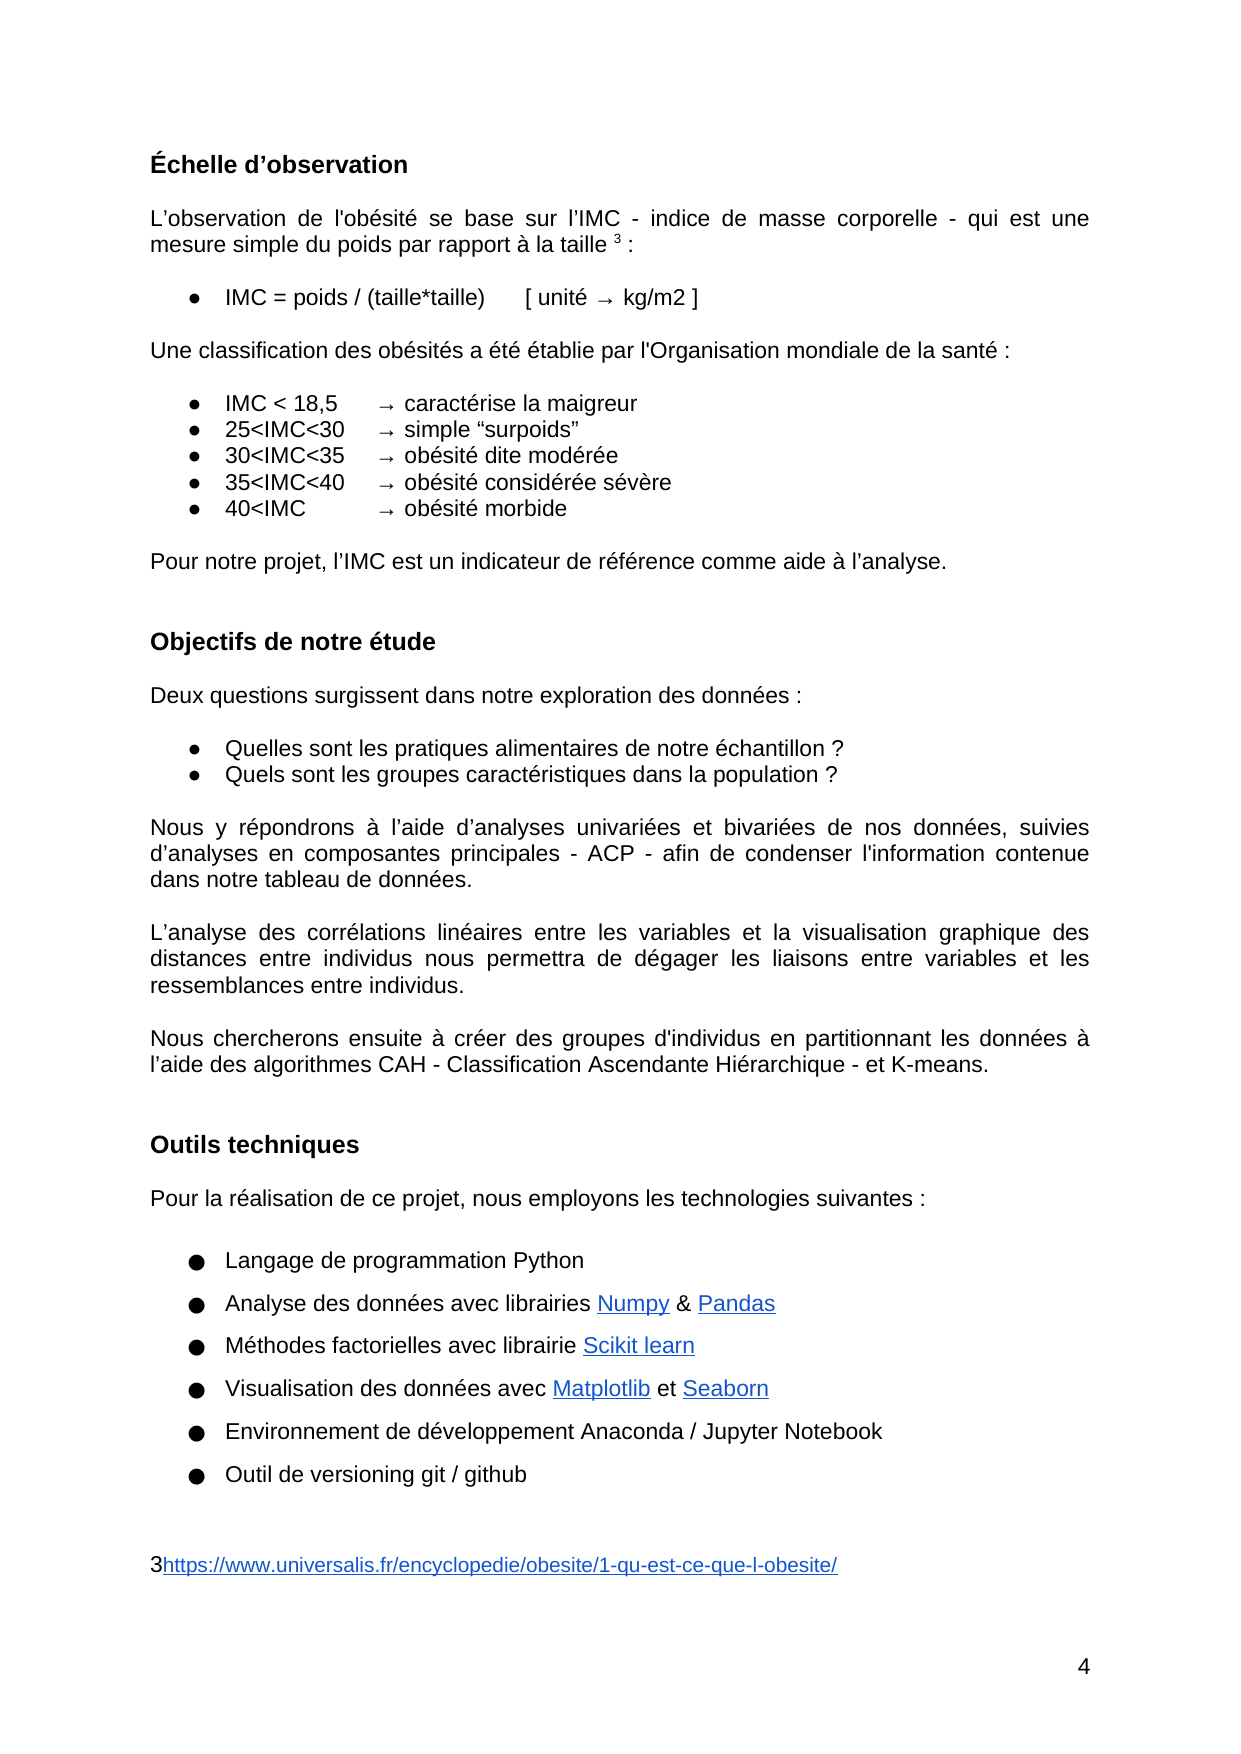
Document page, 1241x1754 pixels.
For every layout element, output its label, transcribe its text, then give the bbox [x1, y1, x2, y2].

list Quelles sont les pratiques alimentaires de notre échantillon ? [187, 734, 1090, 761]
list Quels sont les groupes caractéristiques dans la population ? [187, 761, 1090, 787]
text Pour notre projet, l’IMC est un indicateur de référence comme aide à l’analyse. [150, 548, 1090, 574]
list Environnement de développement Anaconda / Jupyter Notebook [187, 1408, 1090, 1451]
text L’analyse des corrélations linéaires entre les variables et la visualisation graphique des distances entre individus nous permettra de dégager les liaisons entre variables et les ressemblances entre individus. [150, 919, 1090, 998]
text Nous chercherons ensuite à créer des groupes d'individus en partitionnant les données à l’aide des algorithmes CAH - Classification Ascendante Hiérarchique - et K-means. [150, 1024, 1090, 1077]
text Pour la réalisation de ce projet, nous employons les technologies suivantes : [150, 1185, 1090, 1211]
list Méthodes factorielles avec librairie Scikit learn [187, 1323, 1090, 1366]
list Visualisation des données avec Matplotlib et Seaborn [187, 1366, 1090, 1408]
text Échelle d’observation [150, 150, 1090, 179]
list Langage de programmation Python [187, 1238, 1090, 1280]
list IMC = poids / (taille*taille) [ unité → kg/m2 ] [187, 284, 1090, 311]
text Outils techniques [150, 1130, 1090, 1159]
text Deux questions surgissent dans notre exploration des données : [150, 682, 1090, 708]
text Une classification des obésités a été établie par l'Organisation mondiale de la santé : [150, 337, 1090, 389]
list Outil de versioning git / github [187, 1451, 1090, 1494]
list Analyse des données avec librairies Numpy & Pandas [187, 1280, 1090, 1323]
list 40<IMC → obésité morbide [187, 495, 1090, 521]
list 25<IMC<30 → simple “surpoids” [187, 416, 1090, 442]
list IMC < 18,5 → caractérise la maigreur [187, 389, 1090, 416]
list 30<IMC<35 → obésité dite modérée [187, 442, 1090, 469]
text L’observation de l'obésité se base sur l’IMC - indice de masse corporelle - qui est une mesure simple du poids par rapport à la taille : [150, 205, 1090, 258]
text https://www.universalis.fr/encyclopedie/obesite/1-qu-est-ce-que-l-obesite/ [150, 1551, 1090, 1578]
text Nous y répondrons à l’aide d’analyses univariées et bivariées de nos données, suivies d’analyses en composantes principales - ACP - afin de condenser l'information contenue dans notre tableau de données. [150, 814, 1090, 893]
text Objectifs de notre étude [150, 627, 1090, 656]
list 35<IMC<40 → obésité considérée sévère [187, 469, 1090, 495]
